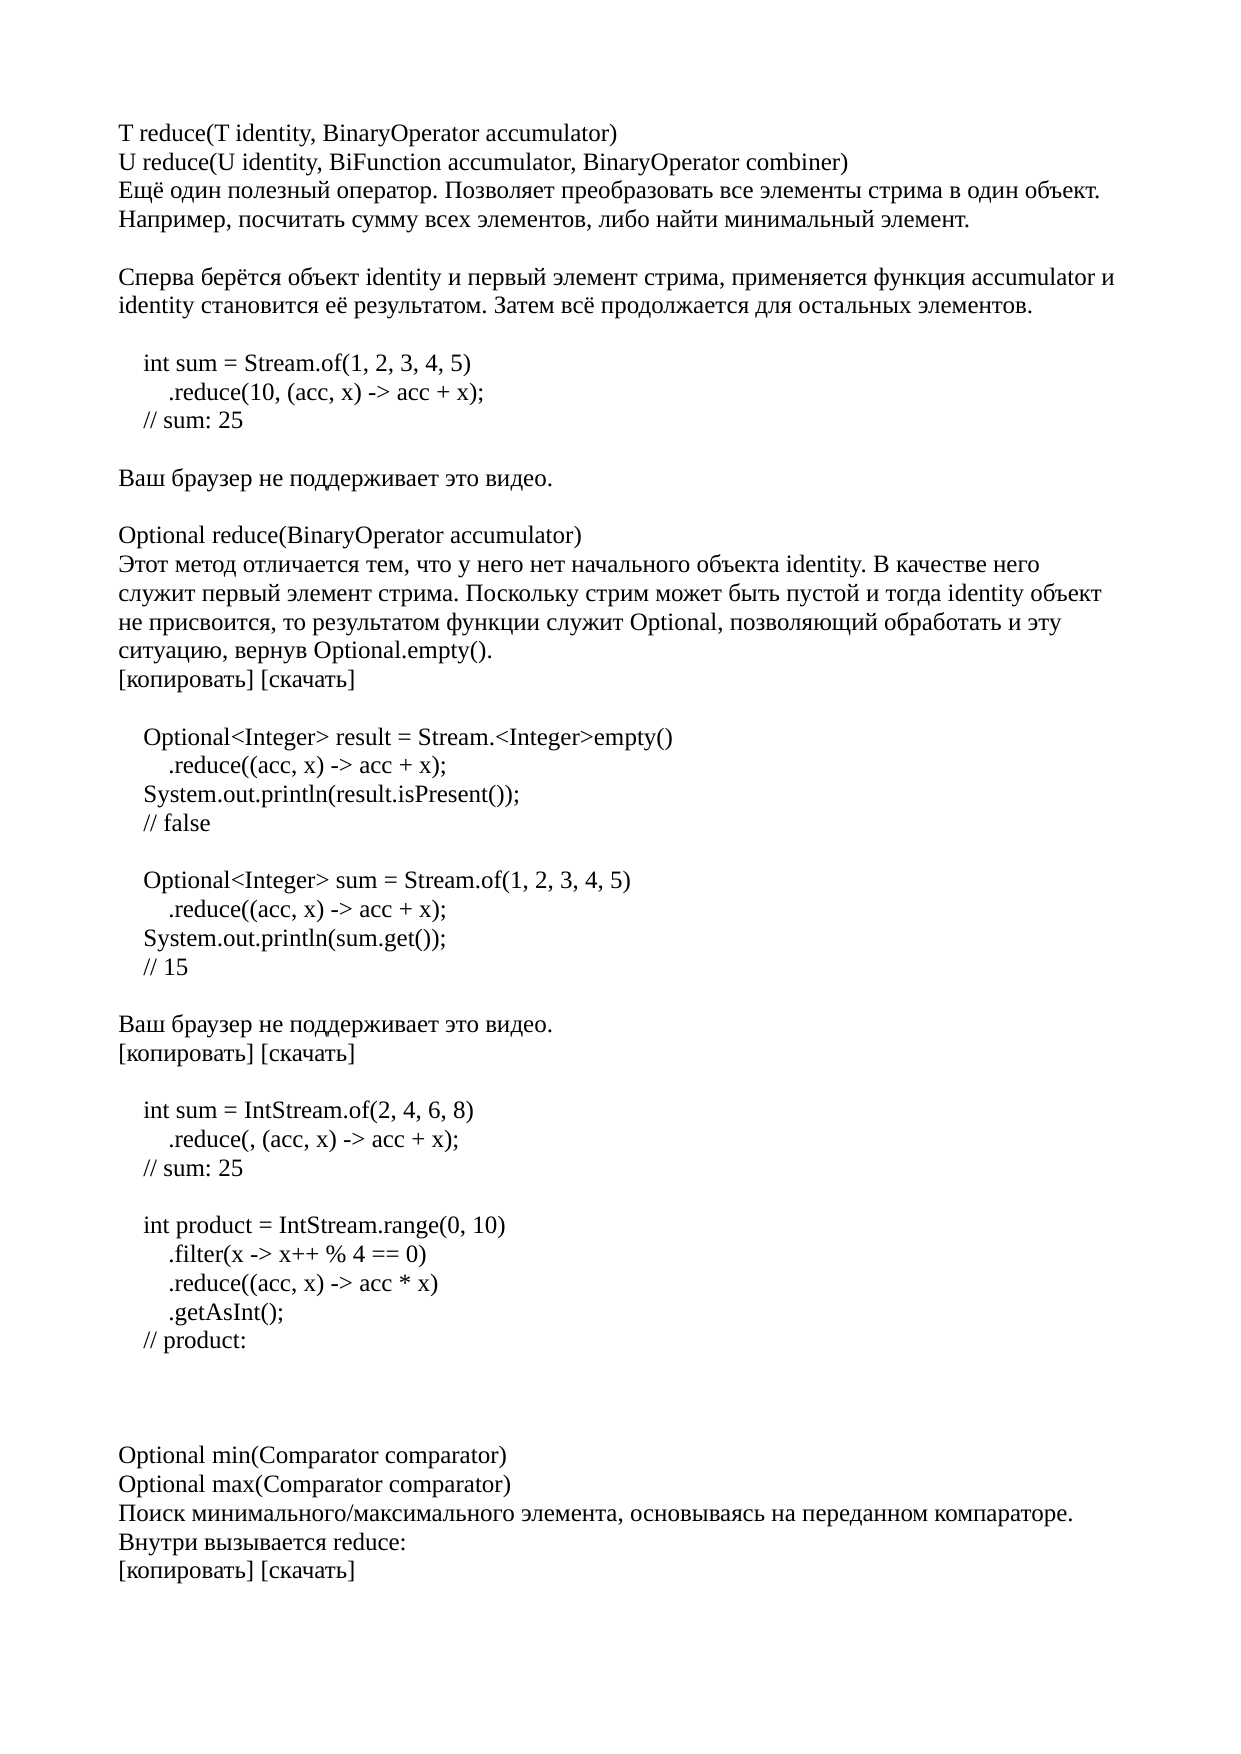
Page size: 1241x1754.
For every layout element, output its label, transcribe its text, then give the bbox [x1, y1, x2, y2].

text .reduce((acc, x) -> acc * x) [118, 1268, 1122, 1297]
text Ещё один полезный оператор. Позволяет преобразовать все элементы стрима в один объект. Например, посчитать сумму всех элементов, либо найти минимальный элемент. [118, 176, 1122, 233]
text Ваш браузер не поддерживает это видео. [118, 1009, 1122, 1038]
text Optional min(Comparator comparator) [118, 1441, 1122, 1469]
text Сперва берётся объект identity и первый элемент стрима, применяется функция accumulator и identity становится её результатом. Затем всё продолжается для остальных элементов. [118, 262, 1122, 319]
text System.out.println(sum.get()); [118, 923, 1122, 952]
text .reduce(, (acc, x) -> acc + x); [118, 1124, 1122, 1153]
text .reduce((acc, x) -> acc + x); [118, 751, 1122, 779]
text .reduce((acc, x) -> acc + x); [118, 894, 1122, 923]
text .reduce(10, (acc, x) -> acc + x); [118, 377, 1122, 406]
text int product = IntStream.range(0, 10) [118, 1211, 1122, 1239]
text U reduce(U identity, BiFunction accumulator, BinaryOperator combiner) [118, 147, 1122, 176]
text .getAsInt(); [118, 1297, 1122, 1326]
text System.out.println(result.isPresent()); [118, 779, 1122, 808]
text Этот метод отличается тем, что у него нет начального объекта identity. В качестве него служит первый элемент стрима. Поскольку стрим может быть пустой и тогда identity объект не присвоится, то результатом функции служит Optional, позволяющий обработать и эту ситуацию, вернув Optional.empty(). [118, 549, 1122, 664]
text // sum: 25 [118, 1153, 1122, 1182]
text Поиск минимального/максимального элемента, основываясь на переданном компараторе. Внутри вызывается reduce: [118, 1498, 1122, 1556]
text int sum = Stream.of(1, 2, 3, 4, 5) [118, 348, 1122, 377]
text Optional<Integer> sum = Stream.of(1, 2, 3, 4, 5) [118, 866, 1122, 894]
text Ваш браузер не поддерживает это видео. [118, 463, 1122, 492]
text Optional reduce(BinaryOperator accumulator) [118, 521, 1122, 549]
text // sum: 25 [118, 406, 1122, 434]
text T reduce(T identity, BinaryOperator accumulator) [118, 118, 1122, 147]
text // 15 [118, 952, 1122, 981]
text // product: [118, 1326, 1122, 1354]
text [копировать] [скачать] [118, 1556, 1122, 1584]
text // false [118, 808, 1122, 837]
text int sum = IntStream.of(2, 4, 6, 8) [118, 1096, 1122, 1124]
text [копировать] [скачать] [118, 1038, 1122, 1067]
text .filter(x -> x++ % 4 == 0) [118, 1239, 1122, 1268]
text [копировать] [скачать] [118, 664, 1122, 693]
text Optional<Integer> result = Stream.<Integer>empty() [118, 722, 1122, 751]
text Optional max(Comparator comparator) [118, 1469, 1122, 1498]
